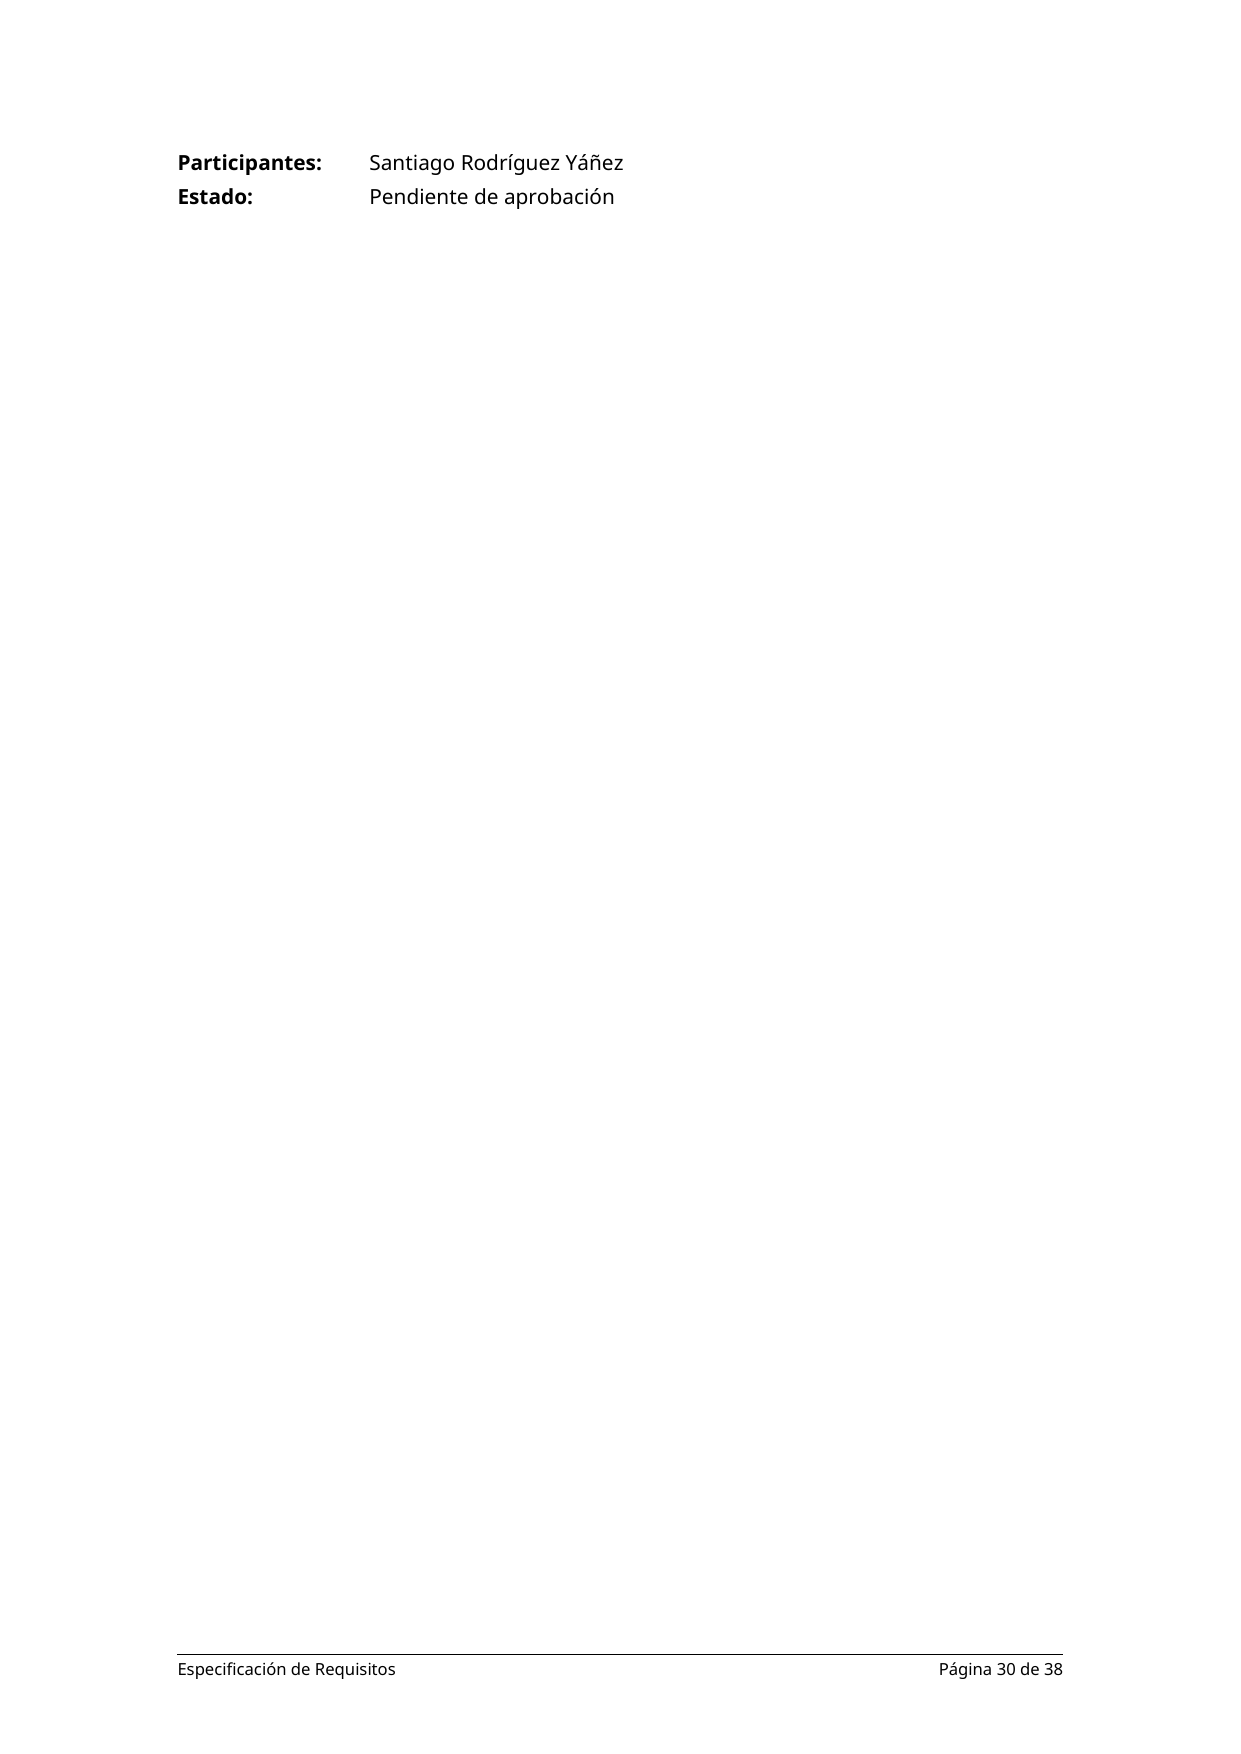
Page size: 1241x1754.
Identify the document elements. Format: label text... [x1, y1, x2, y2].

text Participantes: Santiago Rodríguez Yáñez [177, 148, 1063, 176]
text Estado: Pendiente de aprobación [177, 182, 1063, 211]
